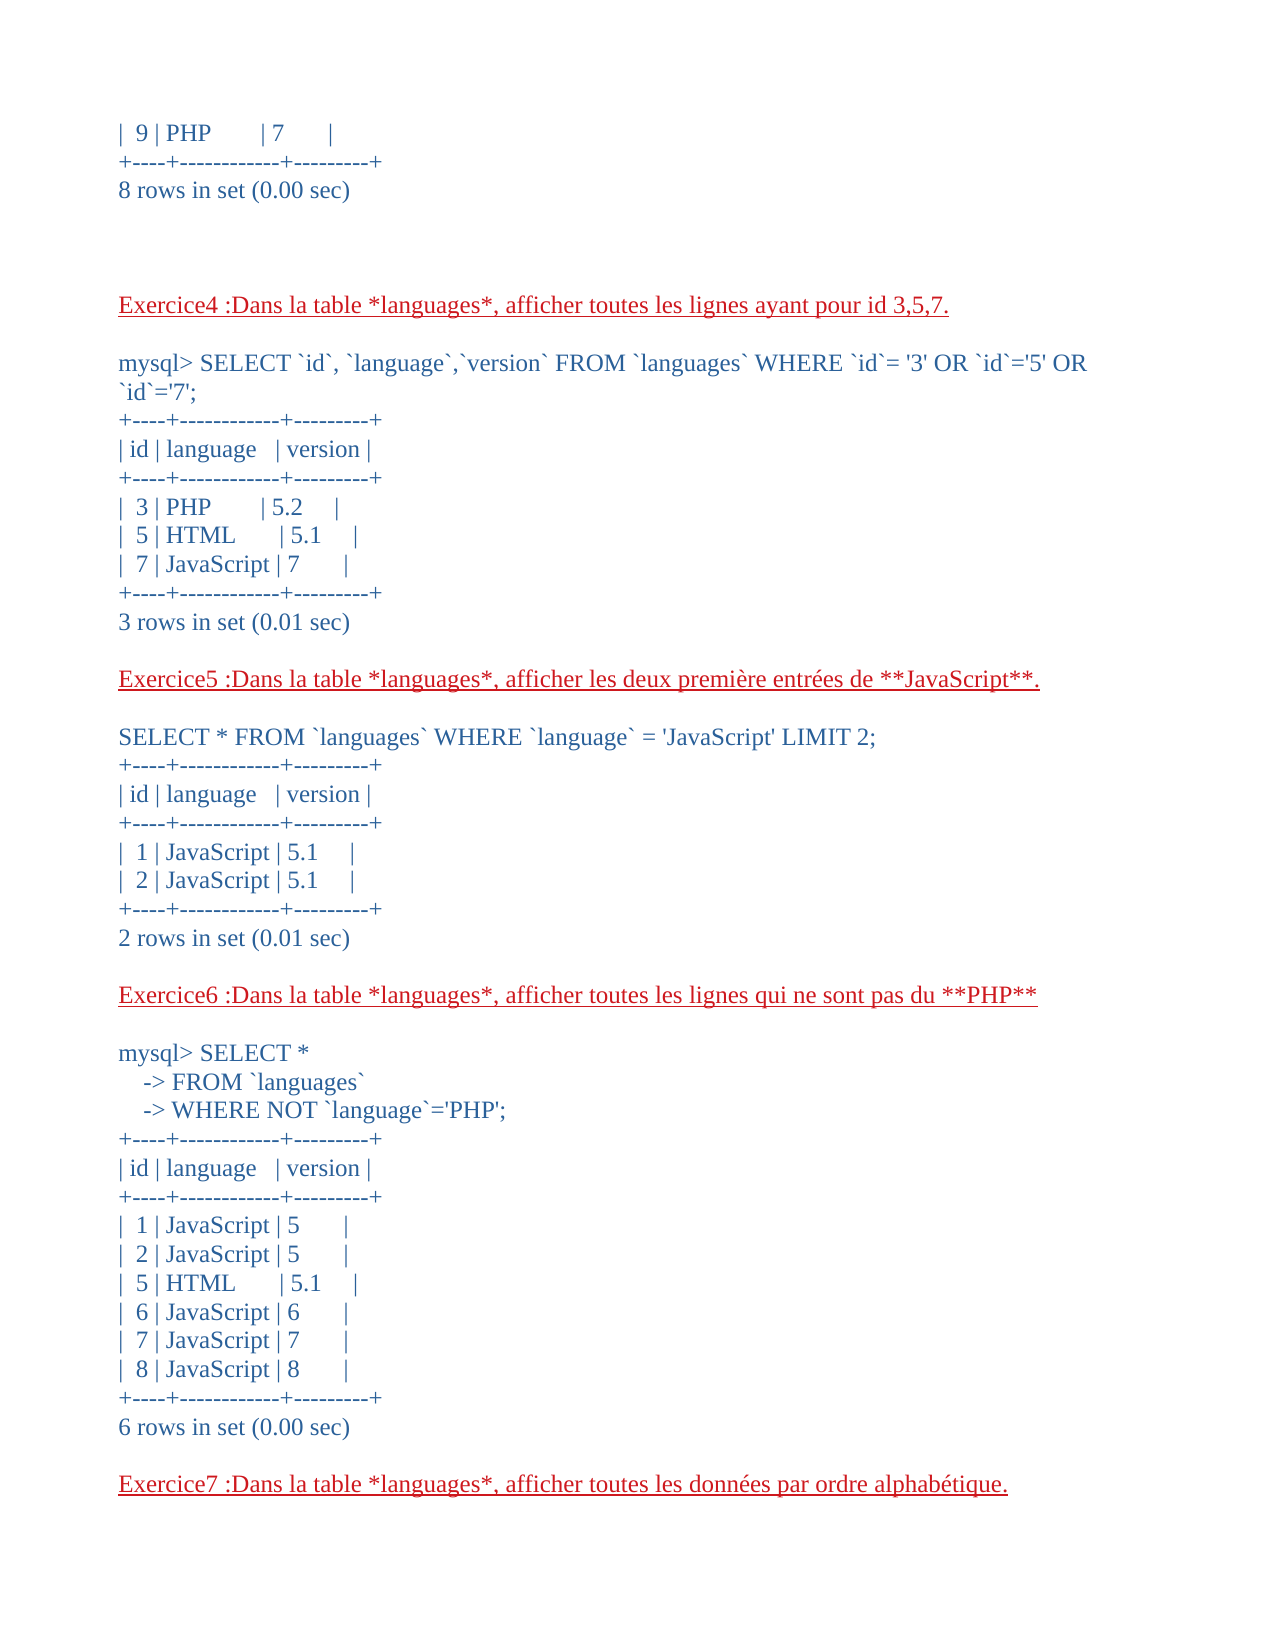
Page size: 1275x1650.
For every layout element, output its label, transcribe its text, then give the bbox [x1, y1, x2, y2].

text | 9 | PHP | 7 | [118, 118, 1157, 147]
text -> WHERE NOT `language`='PHP'; [118, 1096, 1157, 1124]
text | 6 | JavaScript | 6 | [118, 1297, 1157, 1326]
text +----+------------+---------+ [118, 1124, 1157, 1153]
text +----+------------+---------+ [118, 1383, 1157, 1412]
text | 7 | JavaScript | 7 | [118, 549, 1157, 578]
text | id | language | version | [118, 434, 1157, 463]
text +----+------------+---------+ [118, 406, 1157, 434]
text +----+------------+---------+ [118, 808, 1157, 837]
text 3 rows in set (0.01 sec) [118, 607, 1157, 636]
text | 5 | HTML | 5.1 | [118, 1268, 1157, 1297]
text Exercice6 :Dans la table *languages*, afficher toutes les lignes qui ne sont pas du **PHP** [118, 981, 1157, 1009]
text | id | language | version | [118, 1153, 1157, 1182]
text +----+------------+---------+ [118, 1182, 1157, 1211]
text +----+------------+---------+ [118, 894, 1157, 923]
text Exercice7 :Dans la table *languages*, afficher toutes les données par ordre alphabétique. [118, 1469, 1157, 1498]
text | id | language | version | [118, 779, 1157, 808]
text +----+------------+---------+ [118, 578, 1157, 607]
text | 8 | JavaScript | 8 | [118, 1354, 1157, 1383]
text -> FROM `languages` [118, 1067, 1157, 1096]
text SELECT * FROM `languages` WHERE `language` = 'JavaScript' LIMIT 2; [118, 722, 1157, 751]
text | 1 | JavaScript | 5 | [118, 1211, 1157, 1239]
text | 1 | JavaScript | 5.1 | [118, 837, 1157, 866]
text | 3 | PHP | 5.2 | [118, 492, 1157, 521]
text Exercice5 :Dans la table *languages*, afficher les deux première entrées de **JavaScript**. [118, 664, 1157, 693]
text | 7 | JavaScript | 7 | [118, 1326, 1157, 1354]
text 6 rows in set (0.00 sec) [118, 1412, 1157, 1441]
text | 2 | JavaScript | 5.1 | [118, 866, 1157, 894]
text | 2 | JavaScript | 5 | [118, 1239, 1157, 1268]
text Exercice4 :Dans la table *languages*, afficher toutes les lignes ayant pour id 3,5,7. [118, 291, 1157, 319]
text 2 rows in set (0.01 sec) [118, 923, 1157, 952]
text mysql> SELECT * [118, 1038, 1157, 1067]
text 8 rows in set (0.00 sec) [118, 176, 1157, 204]
text | 5 | HTML | 5.1 | [118, 521, 1157, 549]
text mysql> SELECT `id`, `language`,`version` FROM `languages` WHERE `id`= '3' OR `id`='5' OR `id`='7'; [118, 348, 1157, 406]
text +----+------------+---------+ [118, 147, 1157, 176]
text +----+------------+---------+ [118, 463, 1157, 492]
text +----+------------+---------+ [118, 751, 1157, 779]
